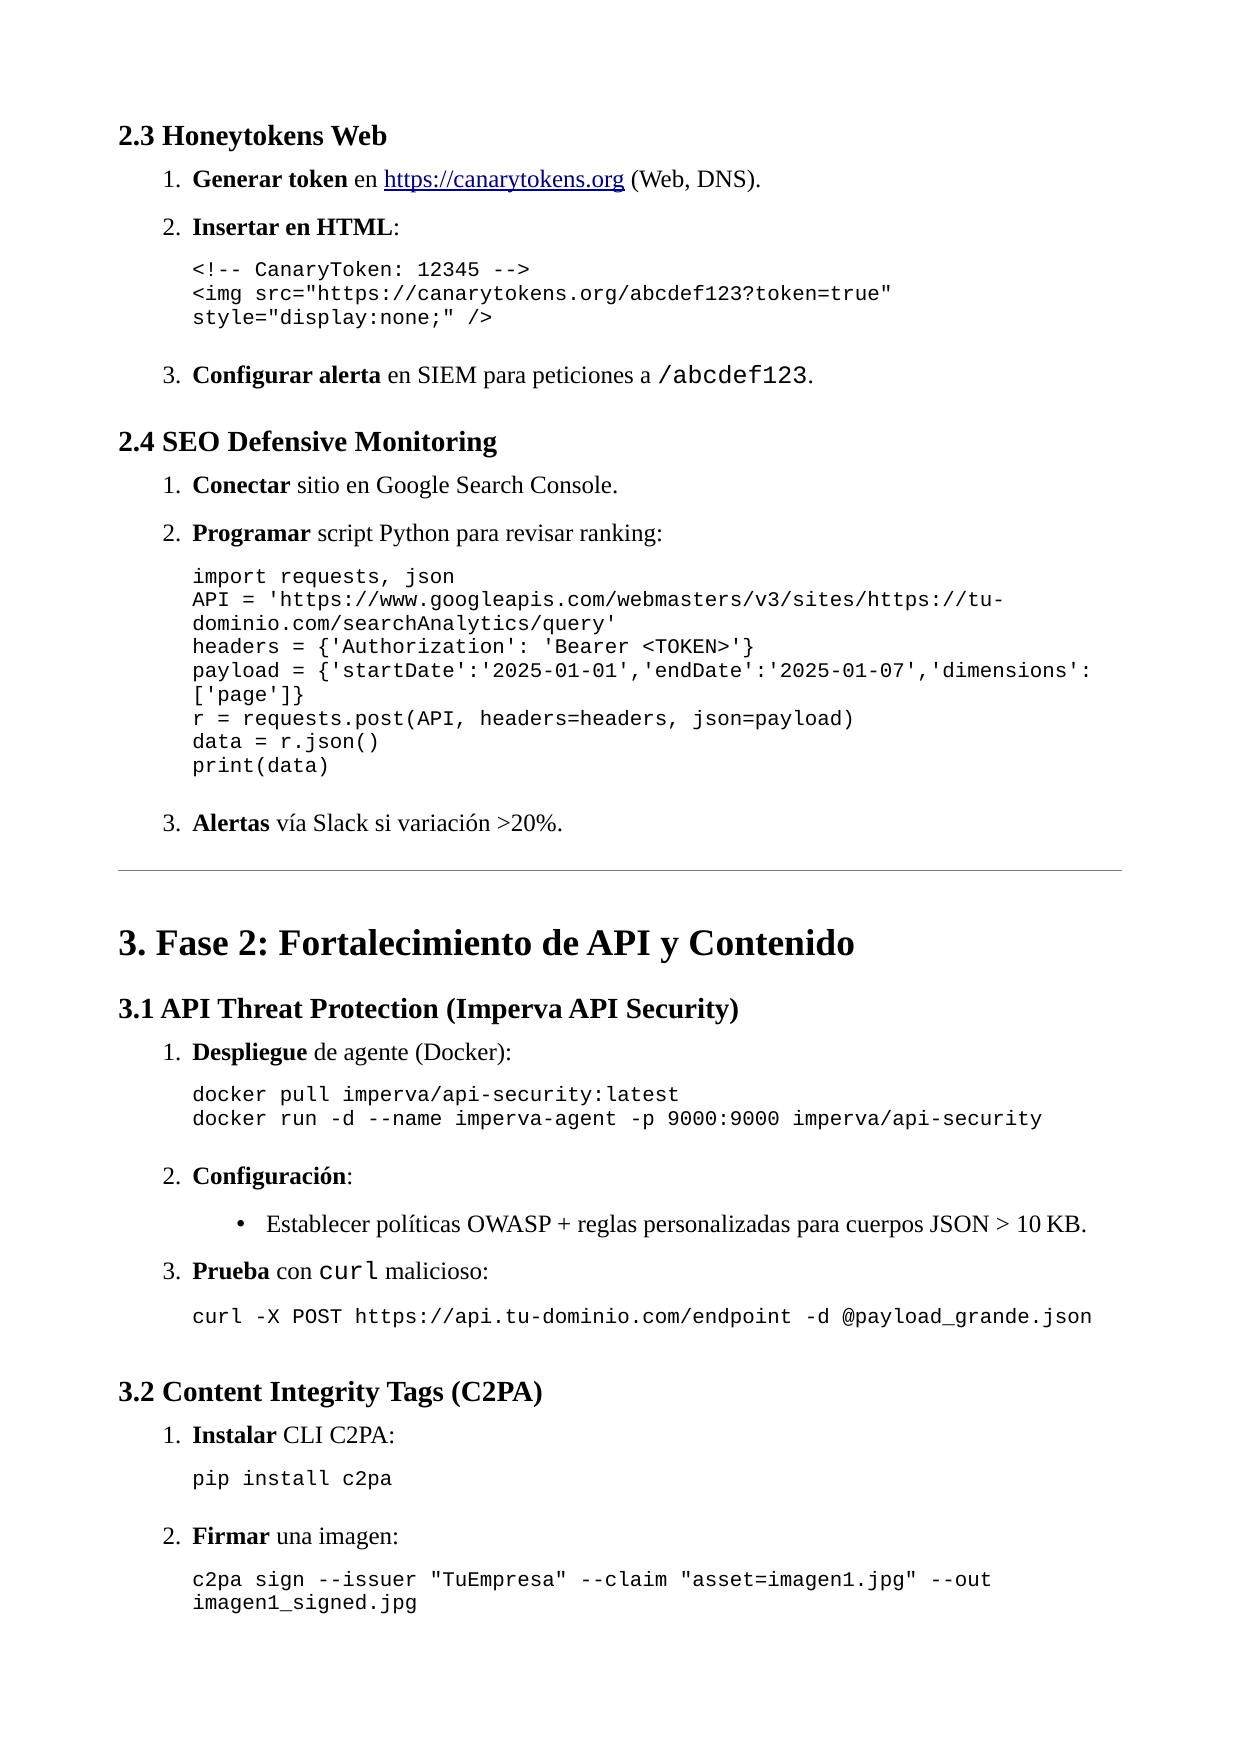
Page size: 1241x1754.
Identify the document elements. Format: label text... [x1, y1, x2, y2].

list <!-- CanaryToken: 12345 --> [162, 259, 1122, 283]
list Insertar en HTML: [162, 212, 1122, 241]
subtitle 2.4 SEO Defensive Monitoring [118, 424, 1122, 458]
list Alertas vía Slack si variación >20%. [162, 808, 1122, 837]
list Configurar alerta en SIEM para peticiones a /abcdef123. [162, 360, 1122, 391]
list Configuración: [162, 1161, 1122, 1190]
list API = 'https://www.googleapis.com/webmasters/v3/sites/https://tu-dominio.com/searchAnalytics/query' [162, 589, 1122, 637]
list docker pull imperva/api-security:latest [162, 1084, 1122, 1108]
subtitle 2.3 Honeytokens Web [118, 118, 1122, 152]
list Prueba con curl malicioso: [162, 1256, 1122, 1287]
subtitle 3. Fase 2: Fortalecimiento de API y Contenido [118, 921, 1122, 964]
list headers = {'Authorization': 'Bearer <TOKEN>'} [162, 637, 1122, 660]
list pip install c2pa [162, 1468, 1122, 1491]
list import requests, json [162, 566, 1122, 589]
list c2pa sign --issuer "TuEmpresa" --claim "asset=imagen1.jpg" --out imagen1_signed.jpg [162, 1568, 1122, 1616]
list Generar token en https://canarytokens.org (Web, DNS). [162, 164, 1122, 193]
list Firmar una imagen: [162, 1521, 1122, 1550]
list Conectar sitio en Google Search Console. [162, 470, 1122, 499]
subtitle 3.1 API Threat Protection (Imperva API Security) [118, 991, 1122, 1024]
list Establecer políticas OWASP + reglas personalizadas para cuerpos JSON > 10 KB. [236, 1209, 1122, 1238]
list Instalar CLI C2PA: [162, 1420, 1122, 1449]
list curl -X POST https://api.tu-dominio.com/endpoint -d @payload_grande.json [162, 1306, 1122, 1330]
list r = requests.post(API, headers=headers, json=payload) [162, 707, 1122, 731]
list Despliegue de agente (Docker): [162, 1037, 1122, 1066]
list payload = {'startDate':'2025-01-01','endDate':'2025-01-07','dimensions':['page']} [162, 660, 1122, 707]
list print(data) [162, 755, 1122, 778]
list <img src="https://canarytokens.org/abcdef123?token=true" style="display:none;" /> [162, 283, 1122, 330]
subtitle 3.2 Content Integrity Tags (C2PA) [118, 1374, 1122, 1408]
list Programar script Python para revisar ranking: [162, 518, 1122, 547]
list data = r.json() [162, 731, 1122, 755]
list docker run -d --name imperva-agent -p 9000:9000 imperva/api-security [162, 1108, 1122, 1132]
